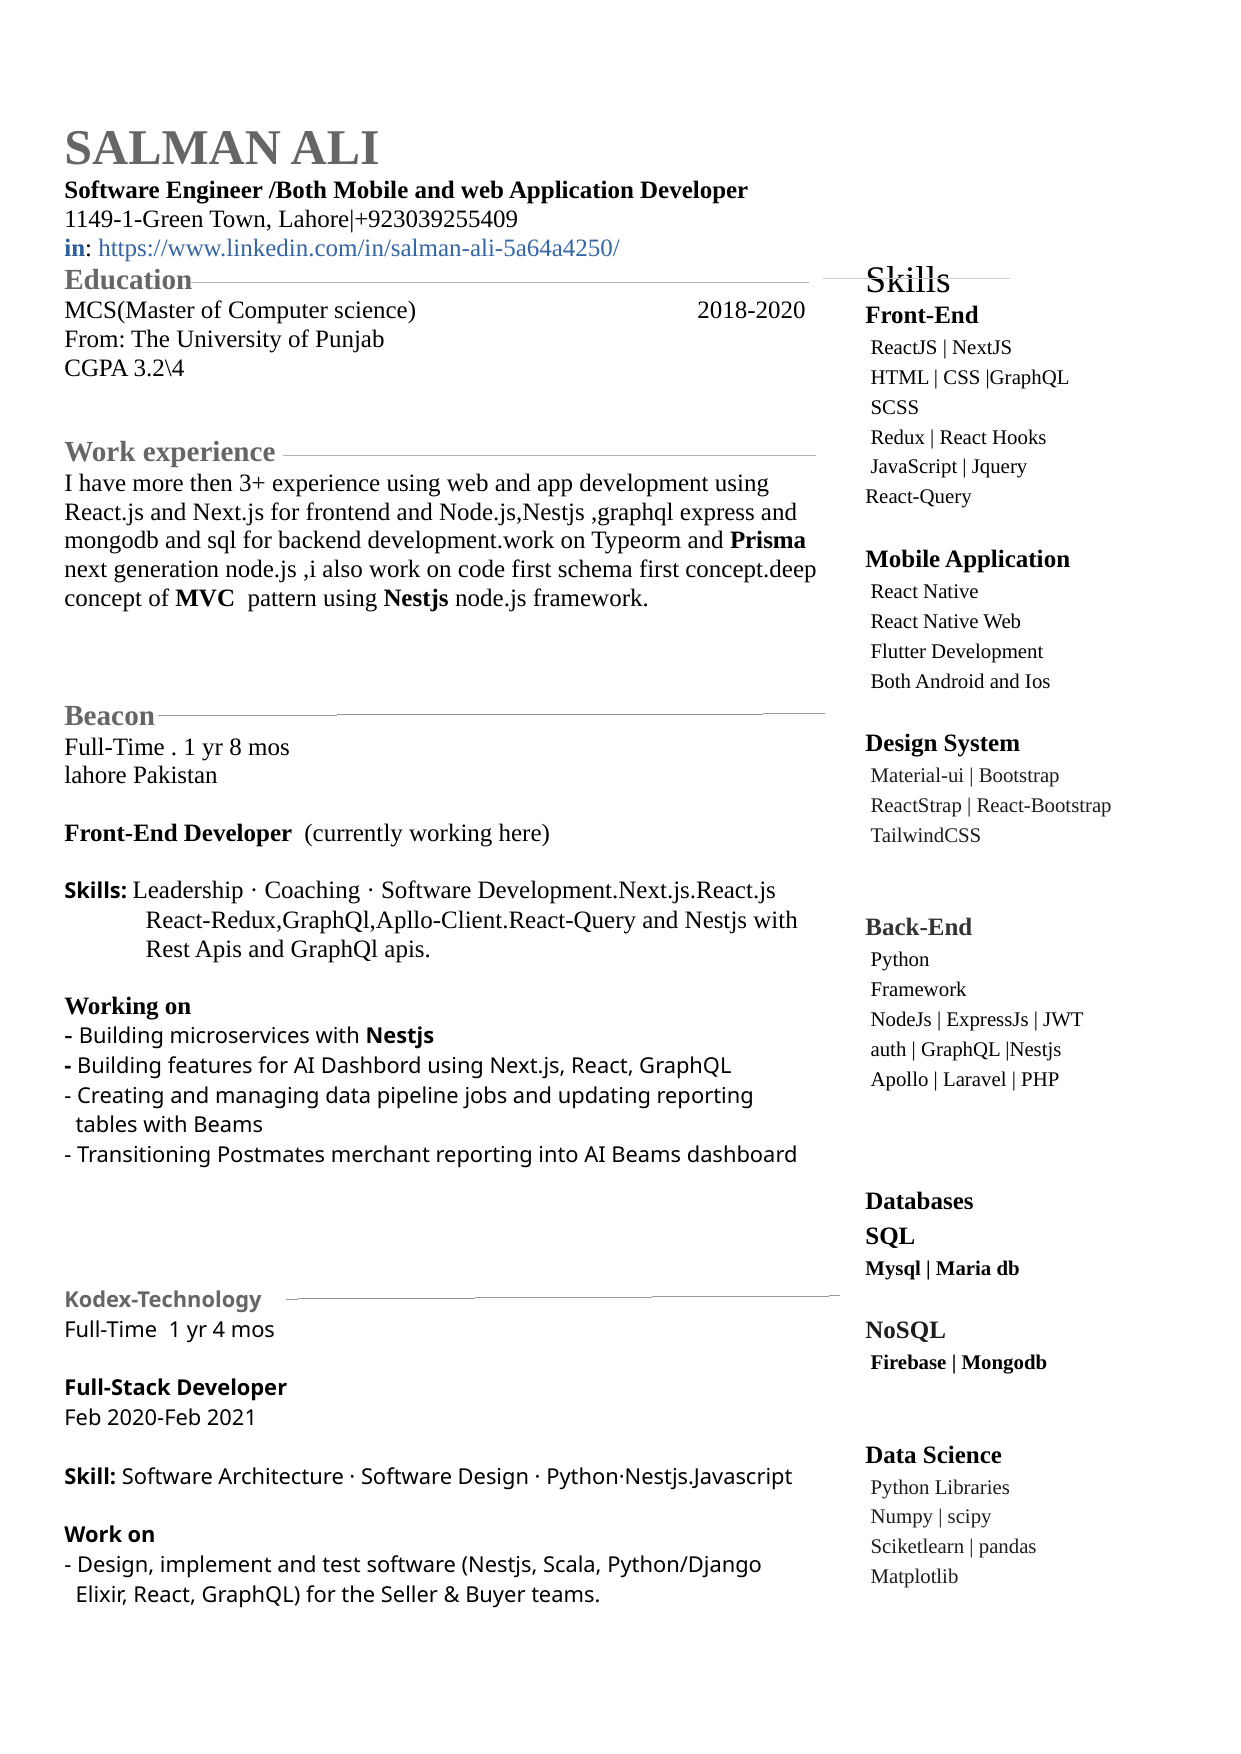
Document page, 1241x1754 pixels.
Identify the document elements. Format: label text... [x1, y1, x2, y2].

text Full-Time 1 yr 4 mos [64, 1314, 865, 1344]
text tables with Beams [64, 1109, 865, 1139]
text Work on [64, 1519, 865, 1549]
text Beacon [64, 698, 865, 732]
text Rest Apis and GraphQl apis. [64, 934, 865, 963]
text - Building microservices with Nestjs [64, 1020, 865, 1050]
text mongodb and sql for backend development.work on Typeorm and Prisma [64, 526, 865, 554]
text Full-Time . 1 yr 8 mos [64, 732, 865, 760]
text From: The University of Punjab [64, 324, 865, 353]
text I have more then 3+ experience using web and app development using [64, 468, 865, 497]
text - Creating and managing data pipeline jobs and updating reporting [64, 1080, 865, 1109]
text SALMAN ALI [64, 118, 1123, 176]
text Elixir, React, GraphQL) for the Seller & Buyer teams. [64, 1579, 865, 1609]
text concept of MVC pattern using Nestjs node.js framework. [64, 583, 865, 612]
text Full-Stack Developer [64, 1372, 865, 1402]
text MCS(Master of Computer science) 2018-2020 [64, 295, 865, 324]
text Kodex-Technology [64, 1284, 865, 1314]
text Education [64, 262, 865, 295]
text 1149-1-Green Town, Lahore|+923039255409 [64, 204, 1123, 233]
text Skills: Leadership · Coaching · Software Development.Next.js.React.js [64, 875, 865, 905]
text CGPA 3.2\4 [64, 353, 865, 382]
text lahore Pakistan [64, 760, 865, 789]
text Skill: Software Architecture · Software Design · Python·Nestjs.Javascript [64, 1461, 865, 1491]
text - Building features for AI Dashbord using Next.js, React, GraphQL [64, 1050, 865, 1080]
text - Design, implement and test software (Nestjs, Scala, Python/Django [64, 1549, 865, 1579]
text Feb 2020-Feb 2021 [64, 1402, 865, 1432]
text in: https://www.linkedin.com/in/salman-ali-5a64a4250/ [64, 233, 1123, 262]
text next generation node.js ,i also work on code first schema first concept.deep [64, 554, 865, 583]
text Work experience [64, 434, 865, 468]
text Working on [64, 991, 865, 1020]
text - Transitioning Postmates merchant reporting into AI Beams dashboard [64, 1139, 865, 1169]
text React.js and Next.js for frontend and Node.js,Nestjs ,graphql express and [64, 497, 865, 526]
text Software Engineer /Both Mobile and web Application Developer [64, 176, 1123, 204]
text Front-End Developer (currently working here) [64, 818, 865, 847]
text React-Redux,GraphQl,Apllo-Client.React-Query and Nestjs with [64, 905, 865, 934]
